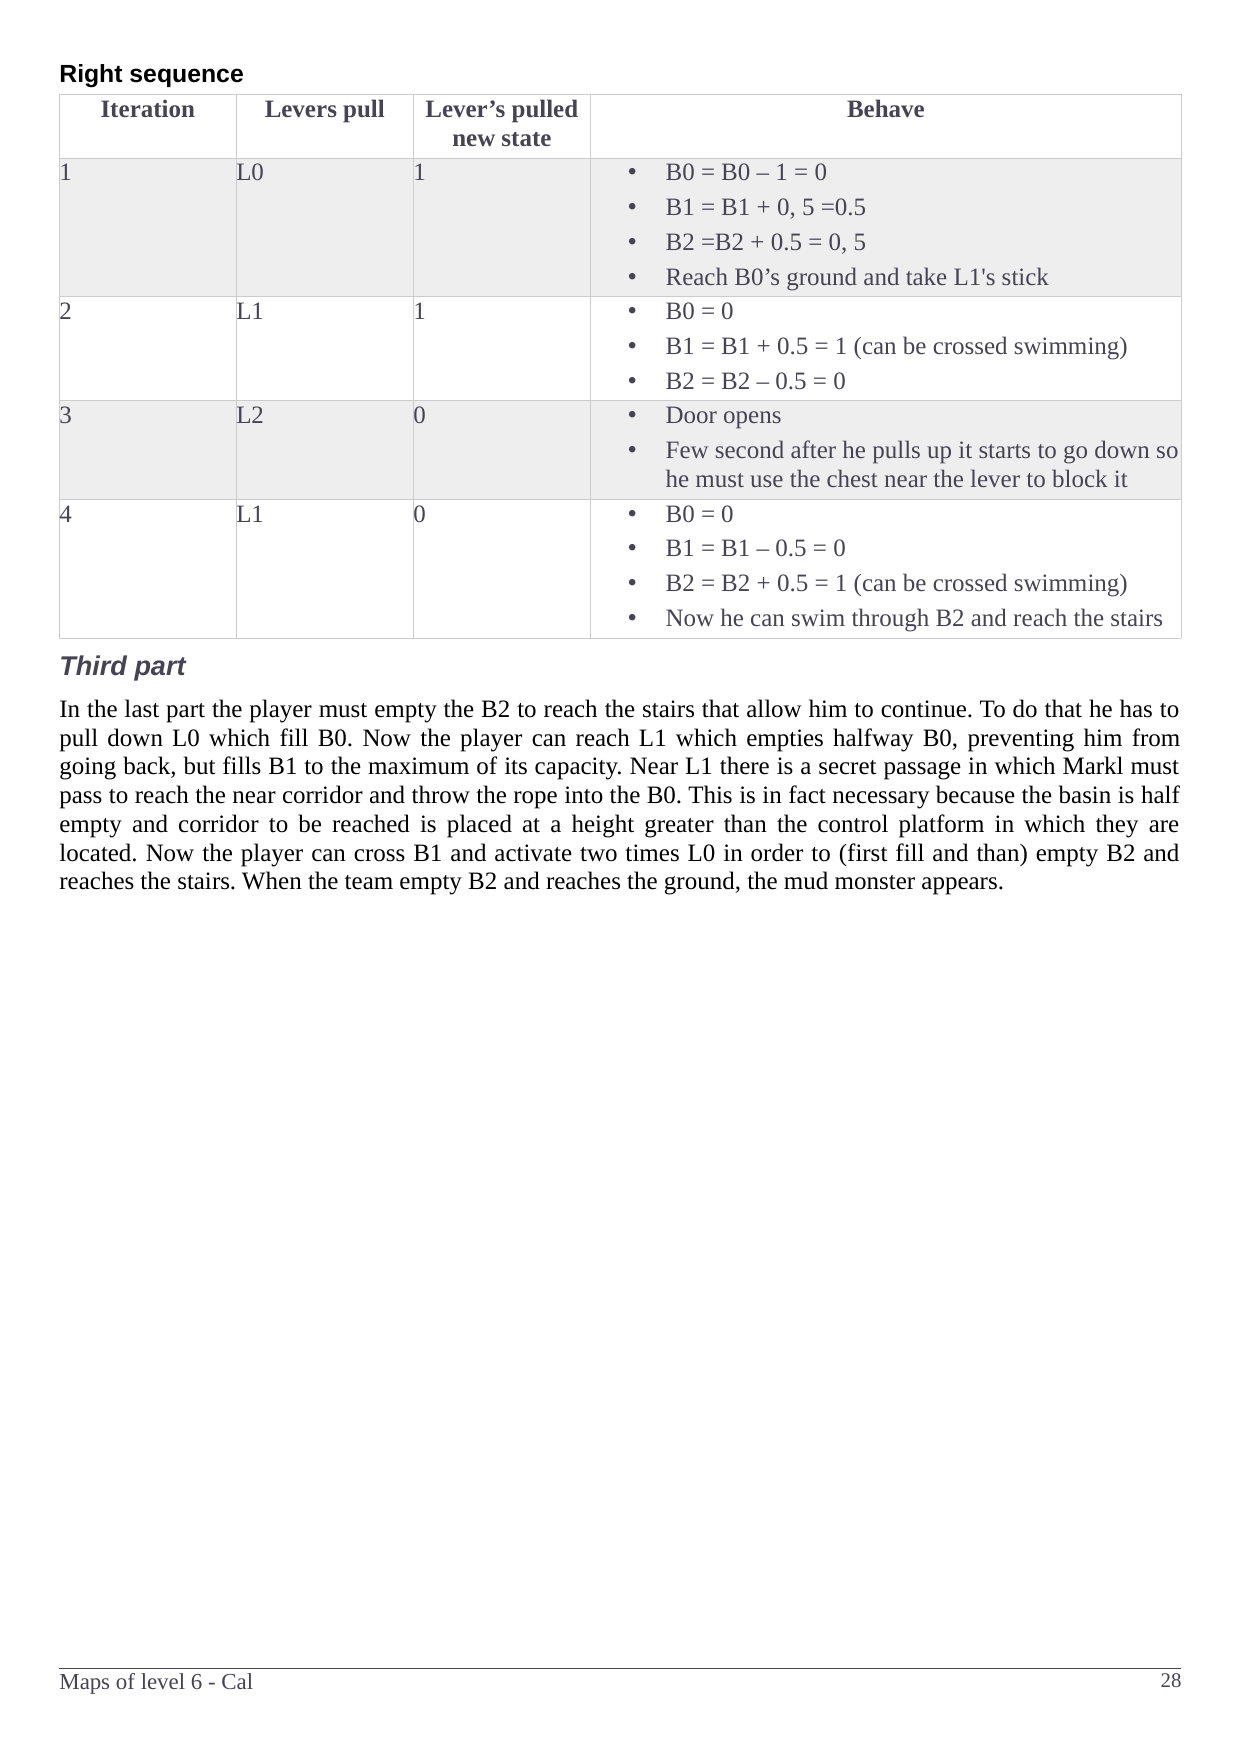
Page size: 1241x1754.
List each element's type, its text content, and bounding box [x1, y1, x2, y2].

table_cell B0 = B0 – 1 = 0 B1 = B1 + 0, 5 =0.5 B2 =B2 + 0.5 = 0, 5 Reach B0’s ground and take L1's stick [591, 159, 1181, 296]
table_cell L2 [237, 401, 413, 499]
table_header Lever’s pulled new state [414, 95, 590, 157]
table_cell 1 [414, 159, 590, 296]
table_cell Door opens Few second after he pulls up it starts to go down so he must use the chest near the lever to block it [591, 401, 1181, 499]
table_header Behave [591, 95, 1181, 157]
text In the last part the player must empty the B2 to reach the stairs that allow him to continue. To do that he has to pull down L0 which fill B0. Now the player can reach L1 which empties halfway B0, preventing him from going back, but fills B1 to the maximum of its capacity. Near L1 there is a secret passage in which Markl must pass to reach the near corridor and throw the rope into the B0. This is in fact necessary because the basin is half empty and corridor to be reached is placed at a height greater than the control platform in which they are located. Now the player can cross B1 and activate two times L0 in order to (first fill and than) empty B2 and reaches the stairs. When the team empty B2 and reaches the ground, the mud monster appears. [59, 694, 1181, 895]
table_cell B0 = 0 B1 = B1 – 0.5 = 0 B2 = B2 + 0.5 = 1 (can be crossed swimming) Now he can swim through B2 and reach the stairs [591, 500, 1181, 637]
subtitle Third part [59, 650, 1181, 681]
table_cell 1 [414, 297, 590, 400]
table_cell 3 [60, 401, 236, 499]
subtitle Right sequence [59, 59, 1181, 88]
table_cell B0 = 0 B1 = B1 + 0.5 = 1 (can be crossed swimming) B2 = B2 – 0.5 = 0 [591, 297, 1181, 400]
table_cell 0 [414, 401, 590, 499]
table_cell L1 [237, 297, 413, 400]
table_cell 1 [60, 159, 236, 296]
table_cell L0 [237, 159, 413, 296]
table_cell 2 [60, 297, 236, 400]
table_cell 4 [60, 500, 236, 637]
table_header Iteration [60, 95, 236, 157]
table_header Levers pull [237, 95, 413, 157]
table_cell 0 [414, 500, 590, 637]
table_cell L1 [237, 500, 413, 637]
